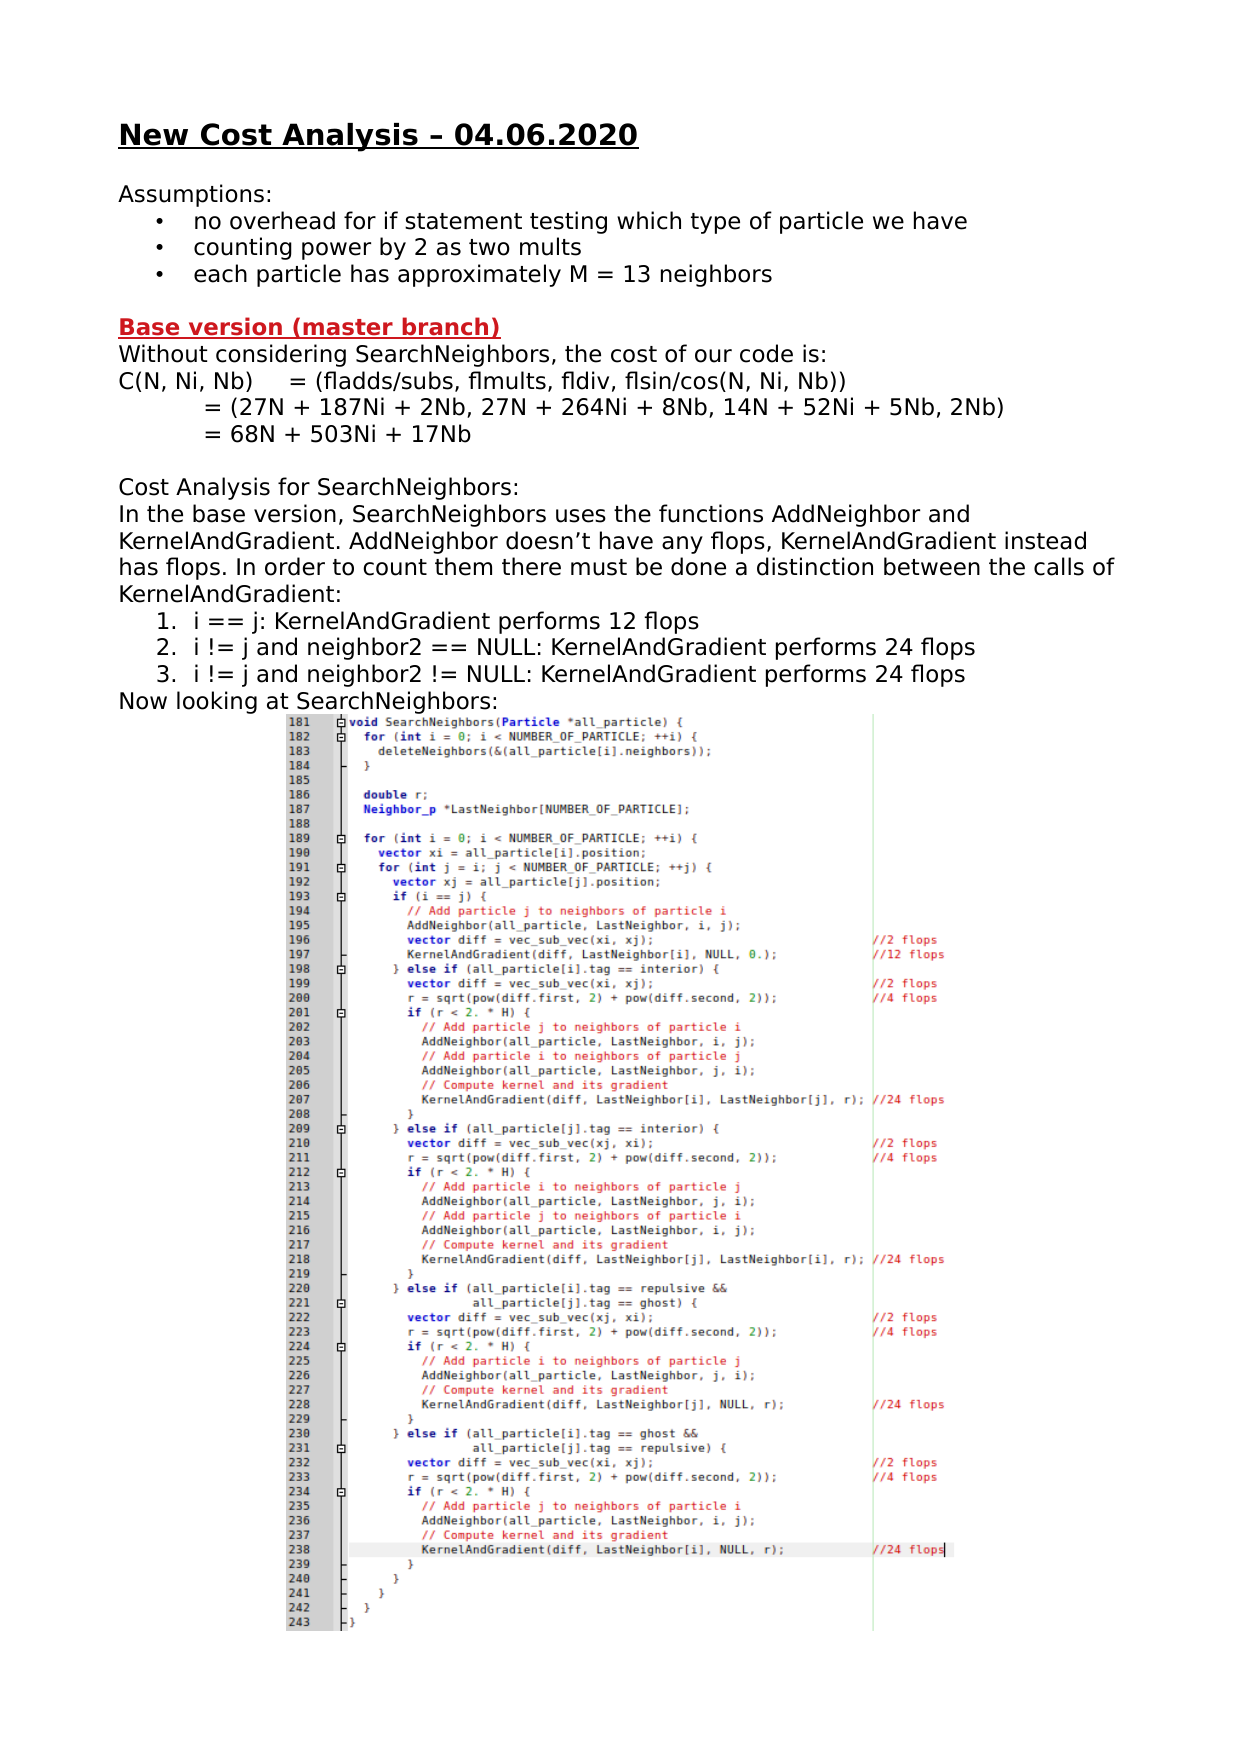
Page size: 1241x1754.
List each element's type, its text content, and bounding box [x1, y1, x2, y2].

text In the base version, SearchNeighbors uses the functions AddNeighbor and KernelAndGradient. AddNeighbor doesn’t have any flops, KernelAndGradient instead has flops. In order to count them there must be done a distinction between the calls of KernelAndGradient: [118, 501, 1122, 608]
text = 68N + 503Ni + 17Nb [118, 421, 1122, 448]
text = (27N + 187Ni + 2Nb, 27N + 264Ni + 8Nb, 14N + 52Ni + 5Nb, 2Nb) [118, 394, 1122, 421]
list each particle has approximately M = 13 neighbors [156, 261, 1122, 288]
text Base version (master branch) [118, 314, 1122, 341]
picture [286, 714, 955, 1631]
list i != j and neighbor2 != NULL: KernelAndGradient performs 24 flops [156, 661, 1122, 688]
list no overhead for if statement testing which type of particle we have [156, 208, 1122, 234]
text New Cost Analysis – 04.06.2020 [118, 118, 1122, 152]
text Now looking at SearchNeighbors: [118, 688, 1122, 714]
list i != j and neighbor2 == NULL: KernelAndGradient performs 24 flops [156, 634, 1122, 661]
text C(N, Ni, Nb) = (fladds/subs, flmults, fldiv, flsin/cos(N, Ni, Nb)) [118, 368, 1122, 394]
list i == j: KernelAndGradient performs 12 flops [156, 608, 1122, 634]
text Without considering SearchNeighbors, the cost of our code is: [118, 341, 1122, 368]
list counting power by 2 as two mults [156, 234, 1122, 261]
text Assumptions: [118, 181, 1122, 208]
text Cost Analysis for SearchNeighbors: [118, 474, 1122, 501]
